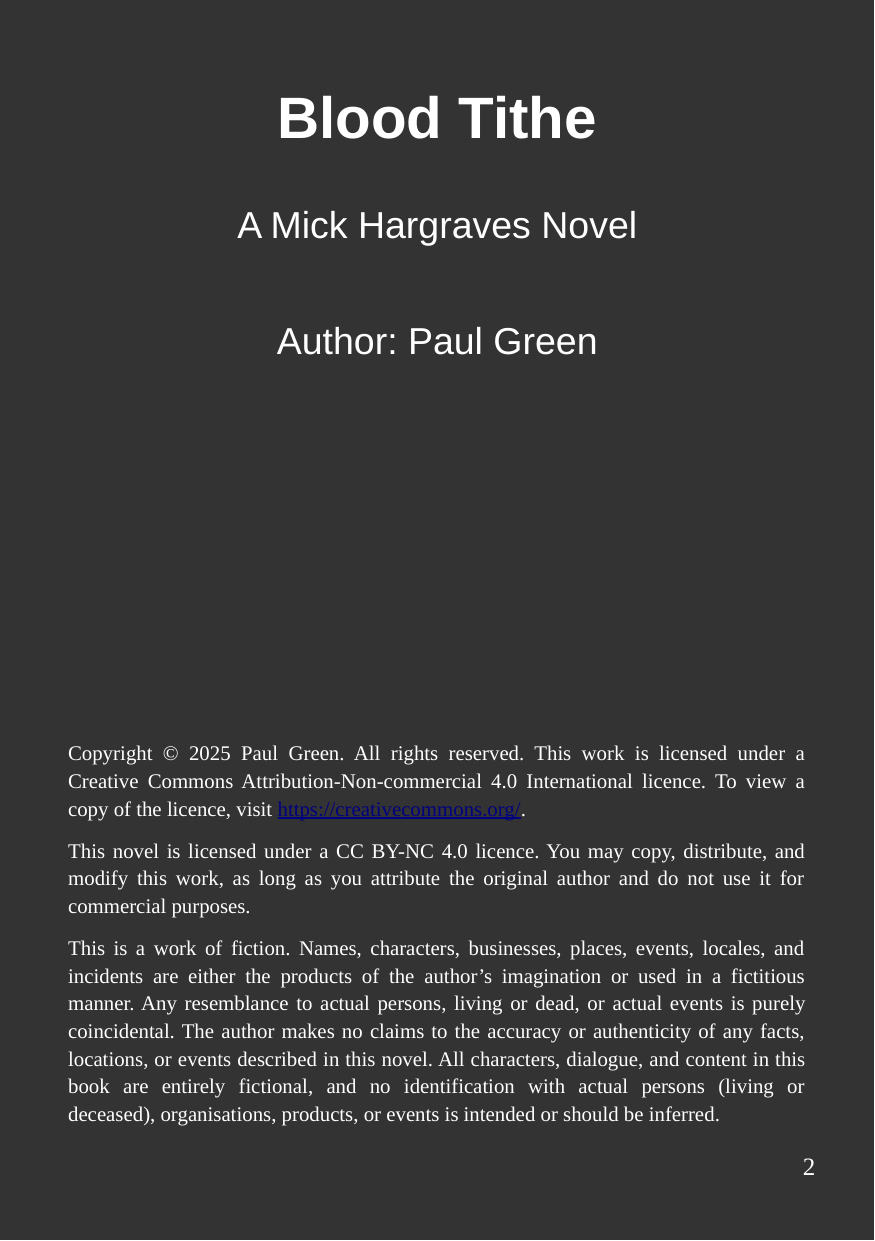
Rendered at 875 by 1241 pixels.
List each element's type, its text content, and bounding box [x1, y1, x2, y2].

text This novel is licensed under a CC BY-NC 4.0 licence. You may copy, distribute, and modify this work, as long as you attribute the original author and do not use it for commercial purposes. [68, 839, 806, 918]
text This is a work of fiction. Names, characters, businesses, places, events, locales, and incidents are either the products of the author’s imagination or used in a fictitious manner. Any resemblance to actual persons, living or dead, or actual events is purely coincidental. The author makes no claims to the accuracy or authenticity of any facts, locations, or events described in this novel. All characters, dialogue, and content in this book are entirely fictional, and no identification with actual persons (living or deceased), organisations, products, or events is intended or should be inferred. [68, 936, 806, 1126]
title Blood Tithe [59, 84, 815, 151]
subtitle A Mick Hargraves Novel [59, 203, 815, 247]
subtitle Author: Paul Green [59, 319, 815, 362]
text Copyright © 2025 Paul Green. All rights reserved. This work is licensed under a Creative Commons Attribution-Non-commercial 4.0 International licence. To view a copy of the licence, visit https://creativecommons.org/. [68, 741, 806, 821]
